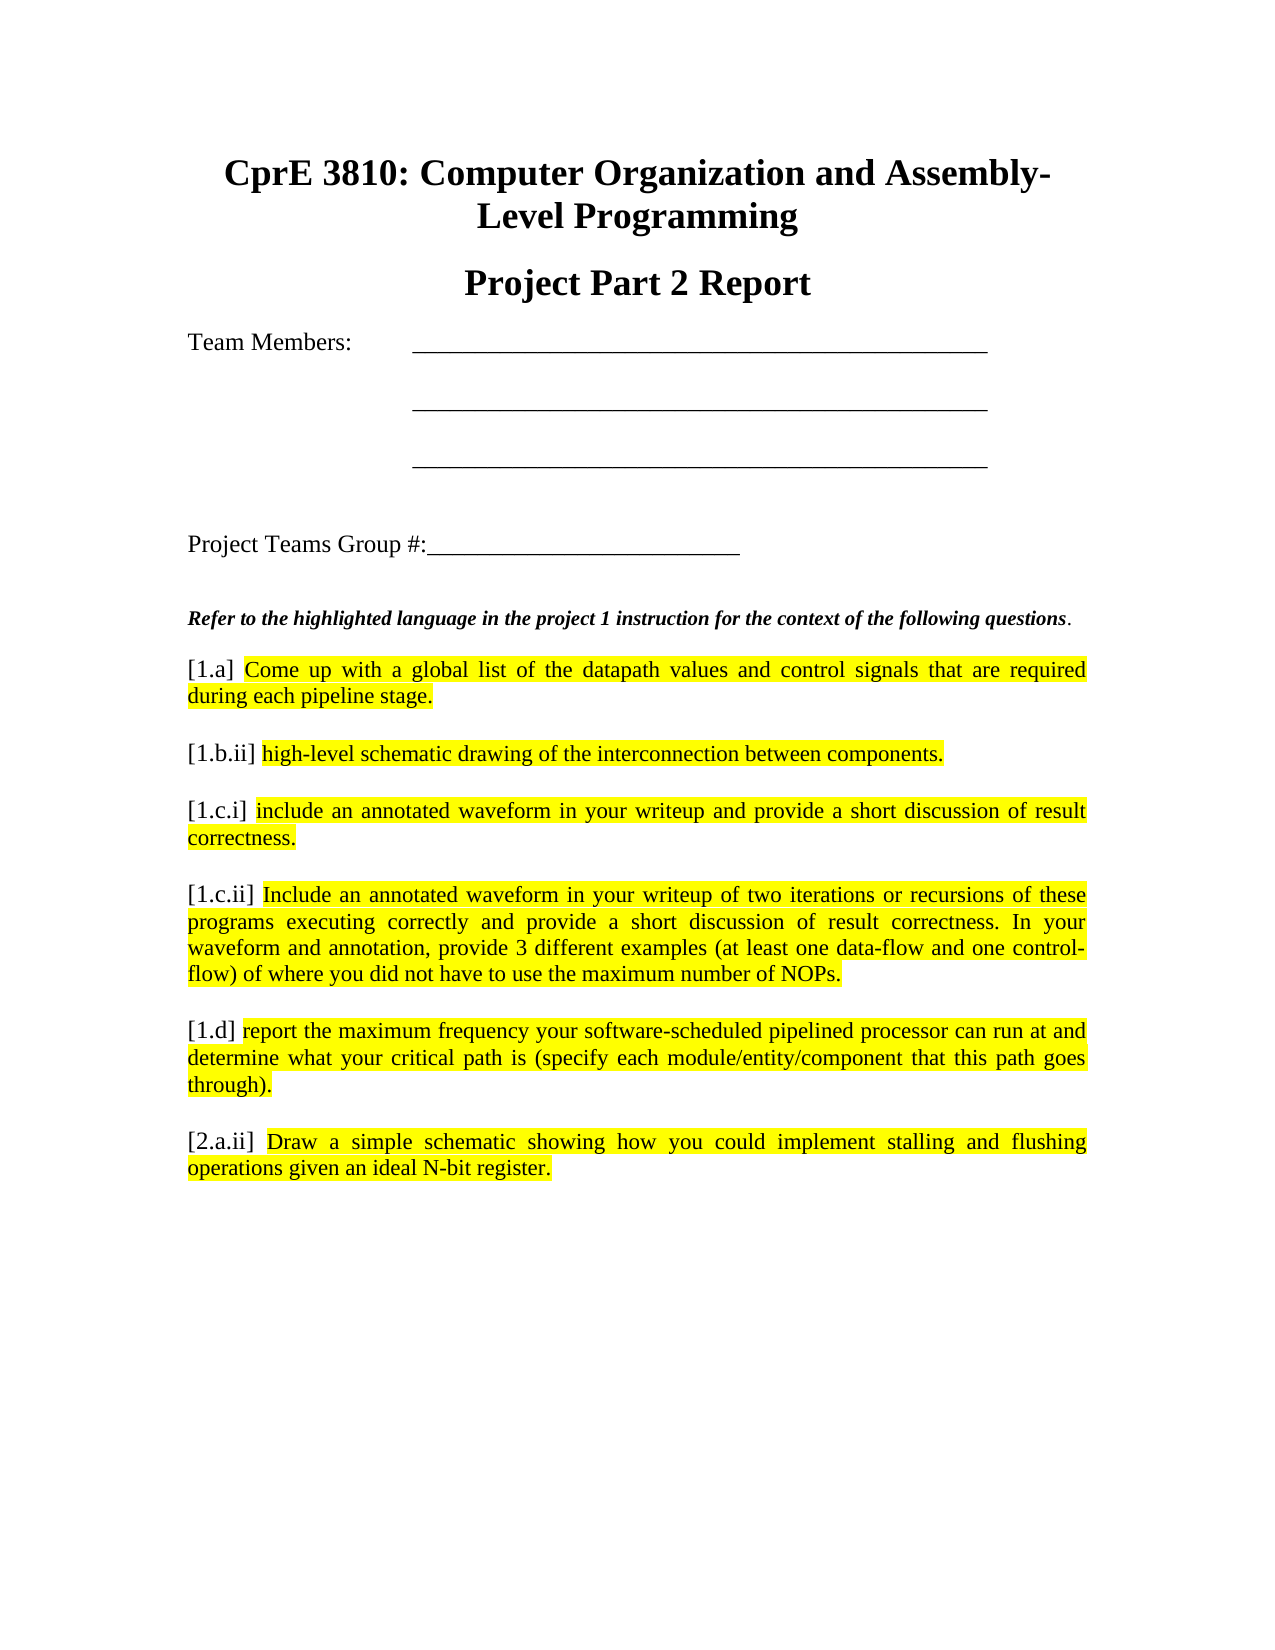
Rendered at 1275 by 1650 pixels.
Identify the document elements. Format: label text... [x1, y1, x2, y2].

text [1.a] Come up with a global list of the datapath values and control signals that are required during each pipeline stage. [187, 654, 1087, 709]
text Refer to the highlighted language in the project 1 instruction for the context of the following questions. [187, 606, 1087, 630]
subtitle Project Teams Group #:_________________________ [187, 529, 1087, 557]
text [1.c.ii] Include an annotated waveform in your writeup of two iterations or recursions of these programs executing correctly and provide a short discussion of result correctness. In your waveform and annotation, provide 3 different examples (at least one data-flow and one control-flow) of where you did not have to use the maximum number of NOPs. [187, 879, 1087, 987]
subtitle CprE 3810: Computer Organization and Assembly-Level Programming [187, 150, 1087, 236]
text [1.d] report the maximum frequency your software-scheduled pipelined processor can run at and determine what your critical path is (specify each module/entity/component that this path goes through). [187, 1016, 1087, 1097]
text ______________________________________________ [337, 442, 1087, 471]
text [1.c.i] include an annotated waveform in your writeup and provide a short discussion of result correctness. [187, 795, 1087, 850]
text [2.a.ii] Draw a simple schematic showing how you could implement stalling and flushing operations given an ideal N-bit register. [187, 1126, 1087, 1181]
subtitle Project Part 2 Report [187, 260, 1087, 303]
text ______________________________________________ [187, 385, 1087, 414]
text [1.b.ii] high-level schematic drawing of the interconnection between components. [187, 738, 1087, 766]
text Team Members: ______________________________________________ [187, 327, 1087, 356]
